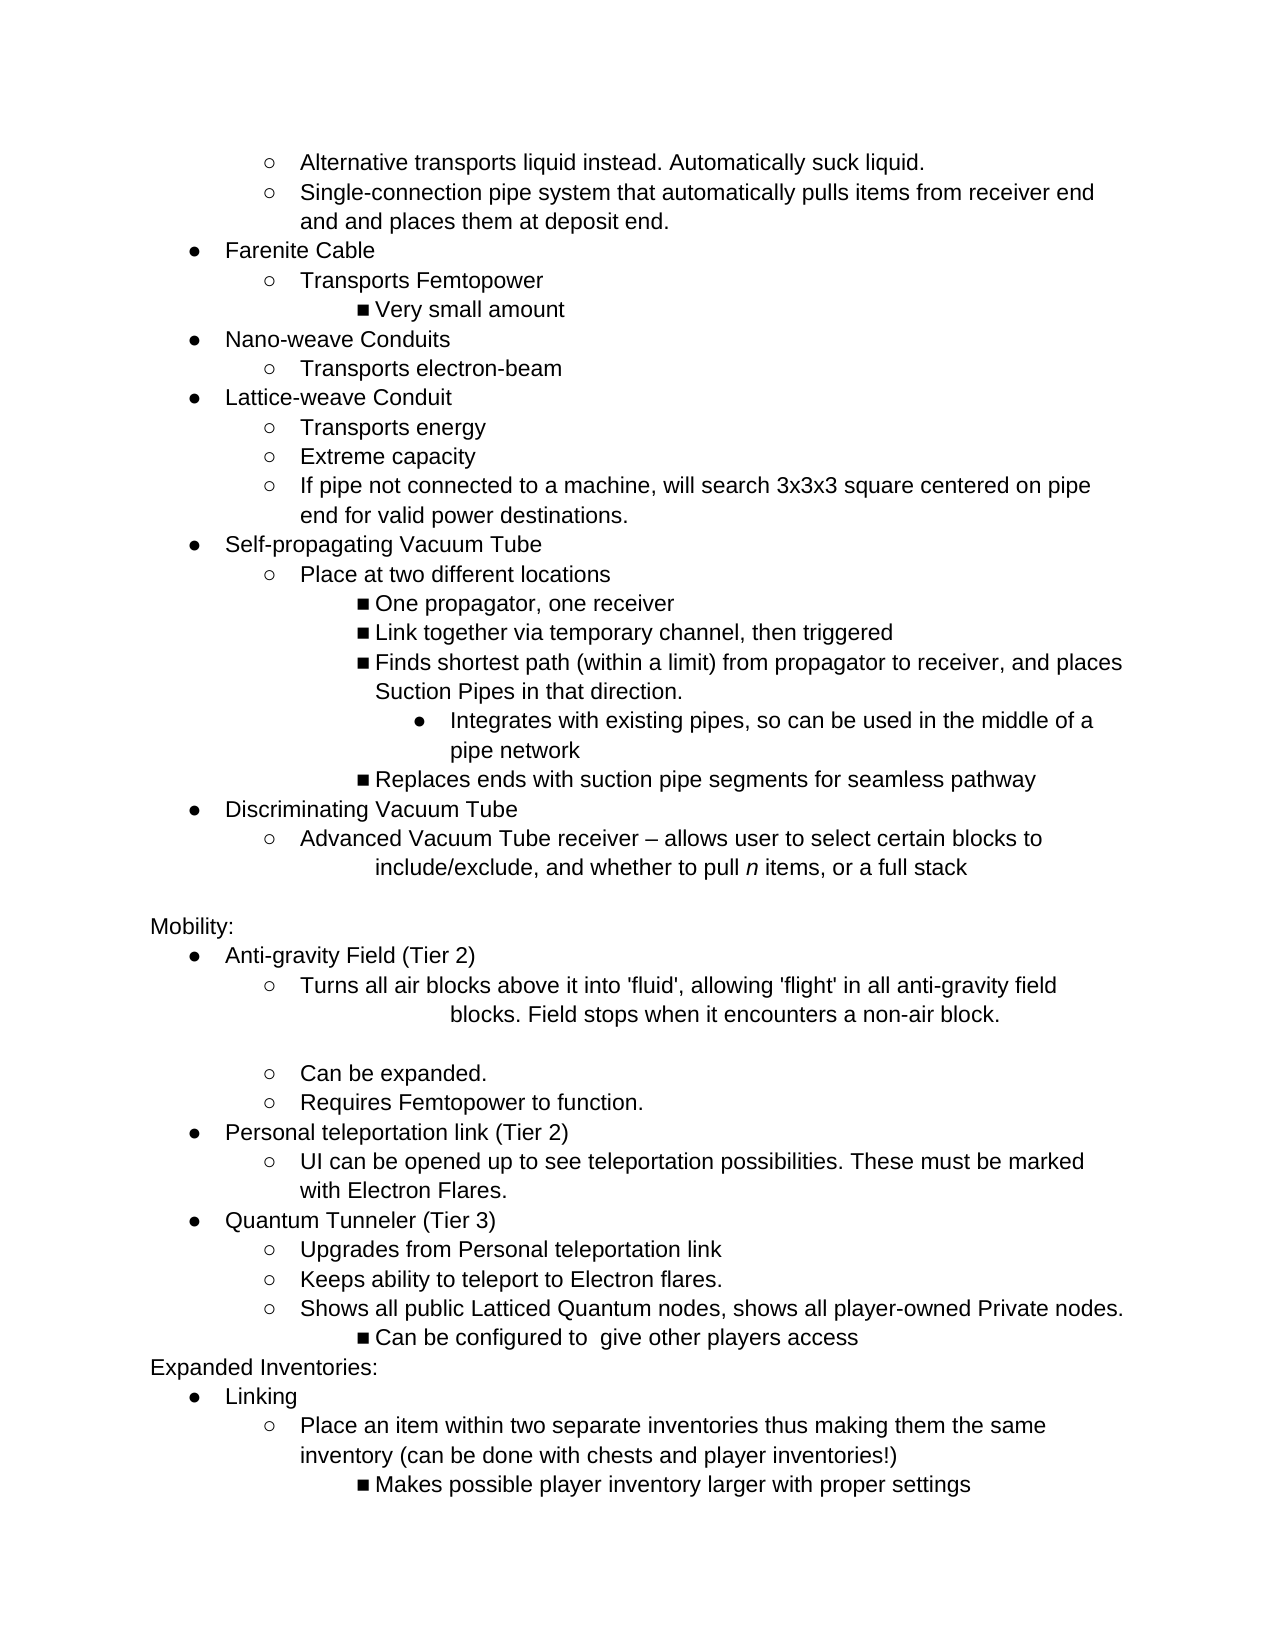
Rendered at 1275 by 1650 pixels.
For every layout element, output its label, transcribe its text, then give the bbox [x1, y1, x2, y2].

list Place an item within two separate inventories thus making them the same inventory (can be done with chests and player inventories!) [262, 1413, 1125, 1468]
list Advanced Vacuum Tube receiver – allows user to select certain blocks to include/exclude, and whether to pull n items, or a full stack [262, 826, 1125, 881]
list Replaces ends with suction pipe segments for seamless pathway [356, 767, 1125, 792]
list Can be expanded. [262, 1061, 1125, 1086]
list Makes possible player inventory larger with proper settings [356, 1472, 1125, 1497]
list Nano-weave Conduits [187, 326, 1125, 352]
list Place at two different locations [262, 561, 1125, 587]
list Requires Femtopower to function. [262, 1090, 1125, 1116]
list Upgrades from Personal teleportation link [262, 1237, 1125, 1262]
list Discriminating Vacuum Tube [187, 796, 1125, 822]
list Extreme capacity [262, 444, 1125, 469]
list Very small amount [356, 297, 1125, 322]
list UI can be opened up to see teleportation possibilities. These must be marked with Electron Flares. [262, 1149, 1125, 1204]
list Self-propagating Vacuum Tube [187, 532, 1125, 557]
list Anti-gravity Field (Tier 2) [187, 943, 1125, 969]
list Quantum Tunneler (Tier 3) [187, 1207, 1125, 1233]
list Farenite Cable [187, 238, 1125, 264]
list Linking [187, 1384, 1125, 1409]
list Can be configured to give other players access [356, 1325, 1125, 1351]
list Integrates with existing pipes, so can be used in the middle of a pipe network [412, 708, 1125, 763]
list One propagator, one receiver [356, 591, 1125, 616]
list Shows all public Latticed Quantum nodes, shows all player-owned Private nodes. [262, 1296, 1125, 1321]
list Personal teleportation link (Tier 2) [187, 1119, 1125, 1145]
text Expanded Inventories: [150, 1354, 1125, 1380]
list Finds shortest path (within a limit) from propagator to receiver, and places Suction Pipes in that direction. [356, 649, 1125, 704]
list Alternative transports liquid instead. Automatically suck liquid. [262, 150, 1125, 176]
list Link together via temporary channel, then triggered [356, 620, 1125, 646]
list Turns all air blocks above it into 'fluid', allowing 'flight' in all anti-gravity field blocks. Field stops when it encounters a non-air block. [262, 972, 1125, 1057]
text Mobility: [150, 914, 1125, 939]
list Transports electron-beam [262, 356, 1125, 381]
list Keeps ability to teleport to Electron flares. [262, 1266, 1125, 1292]
list Transports energy [262, 414, 1125, 440]
list If pipe not connected to a machine, will search 3x3x3 square centered on pipe end for valid power destinations. [262, 473, 1125, 528]
list Lattice-weave Conduit [187, 385, 1125, 411]
list Single-connection pipe system that automatically pulls items from receiver end and and places them at deposit end. [262, 179, 1125, 234]
list Transports Femtopower [262, 267, 1125, 293]
